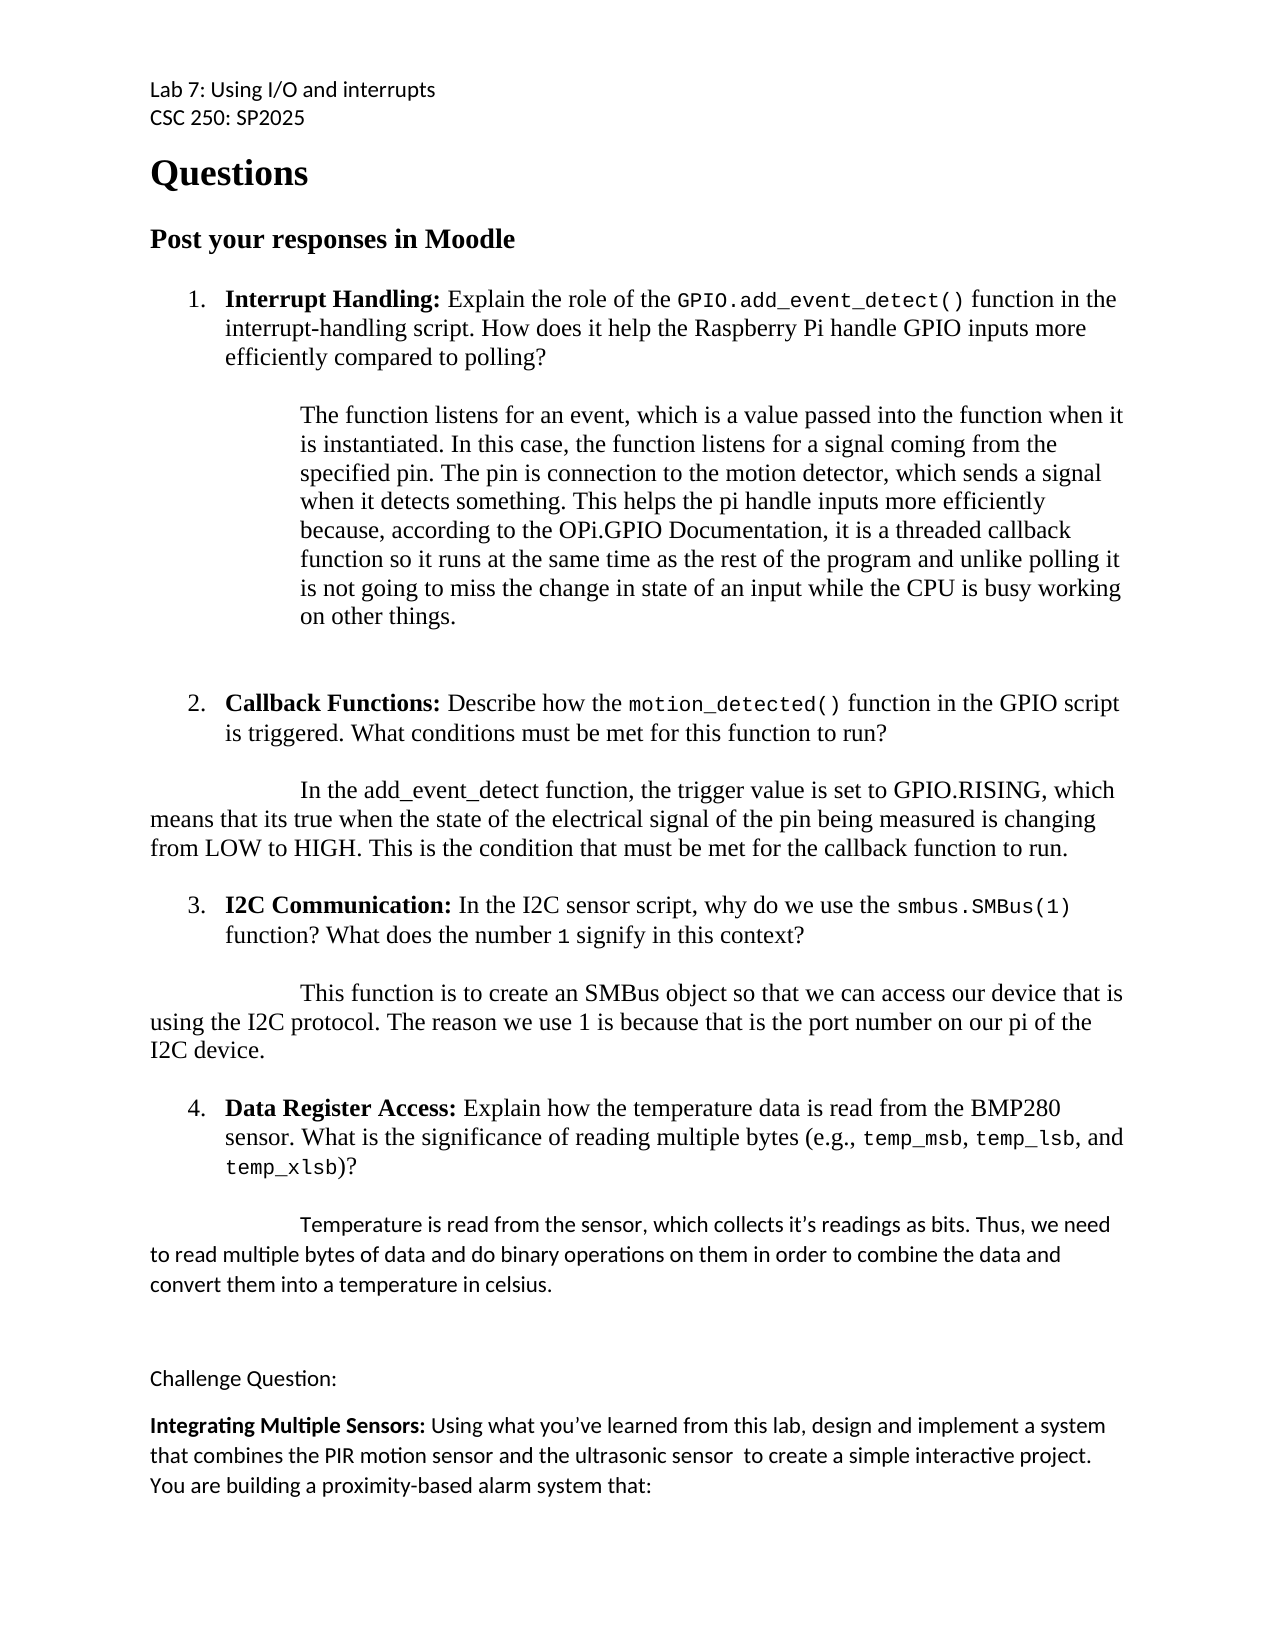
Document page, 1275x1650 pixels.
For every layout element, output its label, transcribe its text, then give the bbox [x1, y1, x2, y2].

text In the add_event_detect function, the trigger value is set to GPIO.RISING, which means that its true when the state of the electrical signal of the pin being measured is changing from LOW to HIGH. This is the condition that must be met for the callback function to run. [150, 775, 1125, 861]
text This function is to create an SMBus object so that we can access our device that is using the I2C protocol. The reason we use 1 is because that is the port number on our pi of the I2C device. [150, 978, 1125, 1064]
list Interrupt Handling: Explain the role of the GPIO.add_event_detect() function in the interrupt-handling script. How does it help the Raspberry Pi handle GPIO inputs more efficiently compared to polling? [187, 284, 1125, 371]
text Challenge Question: [150, 1364, 1125, 1392]
text Temperature is read from the sensor, which collects it’s readings as bits. Thus, we need to read multiple bytes of data and do binary operations on them in order to combine the data and convert them into a temperature in celsius. [150, 1210, 1125, 1298]
subtitle Questions [150, 150, 1125, 193]
list Callback Functions: Describe how the motion_detected() function in the GPIO script is triggered. What conditions must be met for this function to run? [187, 688, 1125, 746]
list Data Register Access: Explain how the temperature data is read from the BMP280 sensor. What is the significance of reading multiple bytes (e.g., temp_msb, temp_lsb, and temp_xlsb)? [187, 1093, 1125, 1181]
list The function listens for an event, which is a value passed into the function when it is instantiated. In this case, the function listens for a signal coming from the specified pin. The pin is connection to the motion detector, which sends a signal when it detects something. This helps the pi handle inputs more efficiently because, according to the OPi.GPIO Documentation, it is a threaded callback function so it runs at the same time as the rest of the program and unlike polling it is not going to miss the change in state of an input while the CPU is busy working on other things. [262, 400, 1125, 630]
list I2C Communication: In the I2C sensor script, why do we use the smbus.SMBus(1) function? What does the number 1 signify in this context? [187, 890, 1125, 949]
text Integrating Multiple Sensors: Using what you’ve learned from this lab, design and implement a system that combines the PIR motion sensor and the ultrasonic sensor to create a simple interactive project. You are building a proximity-based alarm system that: [150, 1411, 1125, 1499]
subtitle Post your responses in Moodle [150, 222, 1125, 255]
